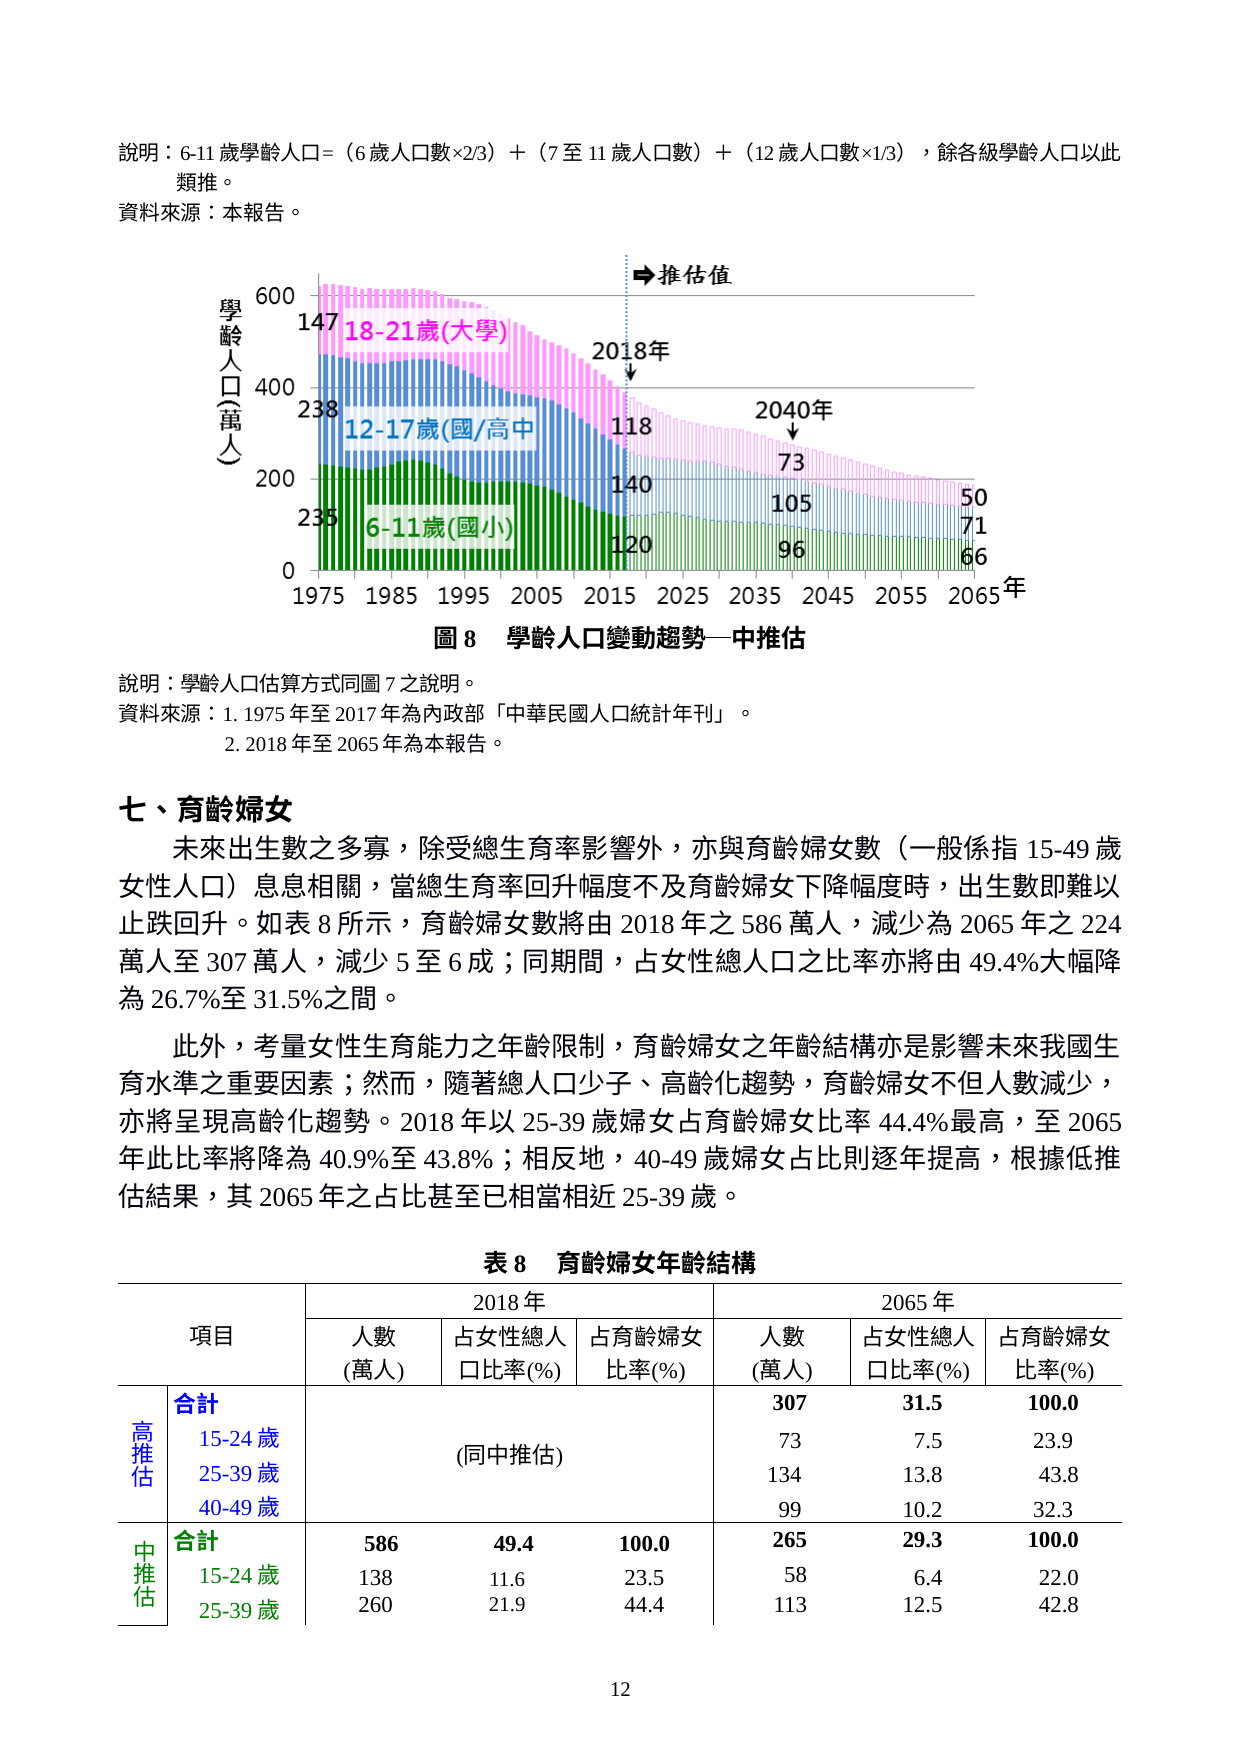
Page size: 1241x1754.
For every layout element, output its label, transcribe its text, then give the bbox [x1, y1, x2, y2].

table_cell 22.0 [986, 1556, 1122, 1591]
table_cell 人數 (萬人) [306, 1319, 441, 1385]
table_cell 21.9 [442, 1591, 577, 1625]
text 說明：6-11歲學齡人口=（6歲人口數×2/3）＋（7至11歲人口數）＋（12歲人口數×1/3），餘各級學齡人口以此類推。 [118, 136, 1122, 196]
table_cell 13.8 [850, 1454, 986, 1488]
table_cell 100.0 [577, 1523, 713, 1556]
text 資料來源：本報告。 [118, 196, 1122, 226]
table_cell 人數 (萬人) [714, 1319, 850, 1385]
table_cell 43.8 [986, 1454, 1122, 1488]
table_header 項目 [118, 1284, 305, 1385]
table_cell 12.5 [850, 1591, 986, 1625]
table_cell 134 [714, 1454, 850, 1488]
table_cell 6.4 [850, 1556, 986, 1591]
table_cell 73 [714, 1419, 850, 1453]
table_cell 7.5 [850, 1419, 986, 1453]
table_cell 25-39歲 [168, 1591, 305, 1625]
picture [206, 255, 1034, 611]
table_cell (同中推估) [306, 1386, 713, 1522]
table_header 2018年 [306, 1284, 713, 1317]
table_cell 32.3 [986, 1488, 1122, 1522]
table_cell 23.5 [577, 1556, 713, 1591]
table_cell 23.9 [986, 1419, 1122, 1453]
subtitle 七、育齡婦女 [118, 787, 1122, 829]
table_cell 29.3 [850, 1523, 986, 1556]
table_cell 高推估 [118, 1386, 167, 1522]
text 說明：學齡人口估算方式同圖7之說明。 [118, 667, 1122, 697]
table_cell 40-49歲 [168, 1488, 305, 1522]
table_cell 31.5 [850, 1386, 986, 1419]
table_cell 44.4 [577, 1591, 713, 1625]
table_cell 15-24歲 [168, 1419, 305, 1453]
table_cell 58 [714, 1556, 850, 1591]
table_header 2065年 [714, 1284, 1122, 1317]
table_cell 113 [714, 1591, 850, 1625]
table_cell 占育齡婦女比率(%) [986, 1319, 1122, 1385]
table_cell 42.8 [986, 1591, 1122, 1625]
text 圖8 學齡人口變動趨勢─中推估 [118, 618, 1122, 654]
table_cell 100.0 [986, 1523, 1122, 1556]
table_cell 100.0 [986, 1386, 1122, 1419]
text 此外，考量女性生育能力之年齡限制，育齡婦女之年齡結構亦是影響未來我國生育水準之重要因素；然而，隨著總人口少子、高齡化趨勢，育齡婦女不但人數減少，亦將呈現高齡化趨勢。2018年以25-39歲婦女占育齡婦女比率44.4%最高，至2065年此比率將降為40.9%至43.8%；相反地，40-49歲婦女占比則逐年提高，根據低推估結果，其2065年之占比甚至已相當相近25-39歲。 [118, 1026, 1122, 1214]
table_cell 占女性總人口比率(%) [442, 1319, 576, 1385]
text 未來出生數之多寡，除受總生育率影響外，亦與育齡婦女數（一般係指15-49歲女性人口）息息相關，當總生育率回升幅度不及育齡婦女下降幅度時，出生數即難以止跌回升。如表8所示，育齡婦女數將由2018年之586萬人，減少為2065年之224萬人至307萬人，減少5至6成；同期間，占女性總人口之比率亦將由49.4%大幅降為26.7%至31.5%之間。 [118, 829, 1122, 1016]
table_cell 265 [714, 1523, 850, 1556]
table_cell 中推估 [118, 1523, 167, 1625]
table_cell 10.2 [850, 1488, 986, 1522]
table_cell 49.4 [442, 1523, 577, 1556]
table_cell 11.6 [442, 1556, 577, 1591]
table_cell 15-24歲 [168, 1556, 305, 1591]
table_cell 99 [714, 1488, 850, 1522]
table_cell 25-39歲 [168, 1454, 305, 1488]
table_cell 合計 [168, 1523, 305, 1556]
table_cell 138 [306, 1556, 442, 1591]
table_cell 260 [306, 1591, 442, 1625]
table_cell 307 [714, 1386, 850, 1419]
text 表8 育齡婦女年齡結構 [118, 1243, 1122, 1279]
text 資料來源：1. 1975年至2017年為內政部「中華民國人口統計年刊」。 [118, 697, 1122, 727]
table_cell 占育齡婦女比率(%) [577, 1319, 713, 1385]
text 2. 2018年至2065年為本報告。 [224, 727, 1122, 757]
table_cell 占女性總人口比率(%) [851, 1319, 985, 1385]
table_cell 586 [306, 1523, 442, 1556]
table_cell 合計 [168, 1386, 305, 1419]
